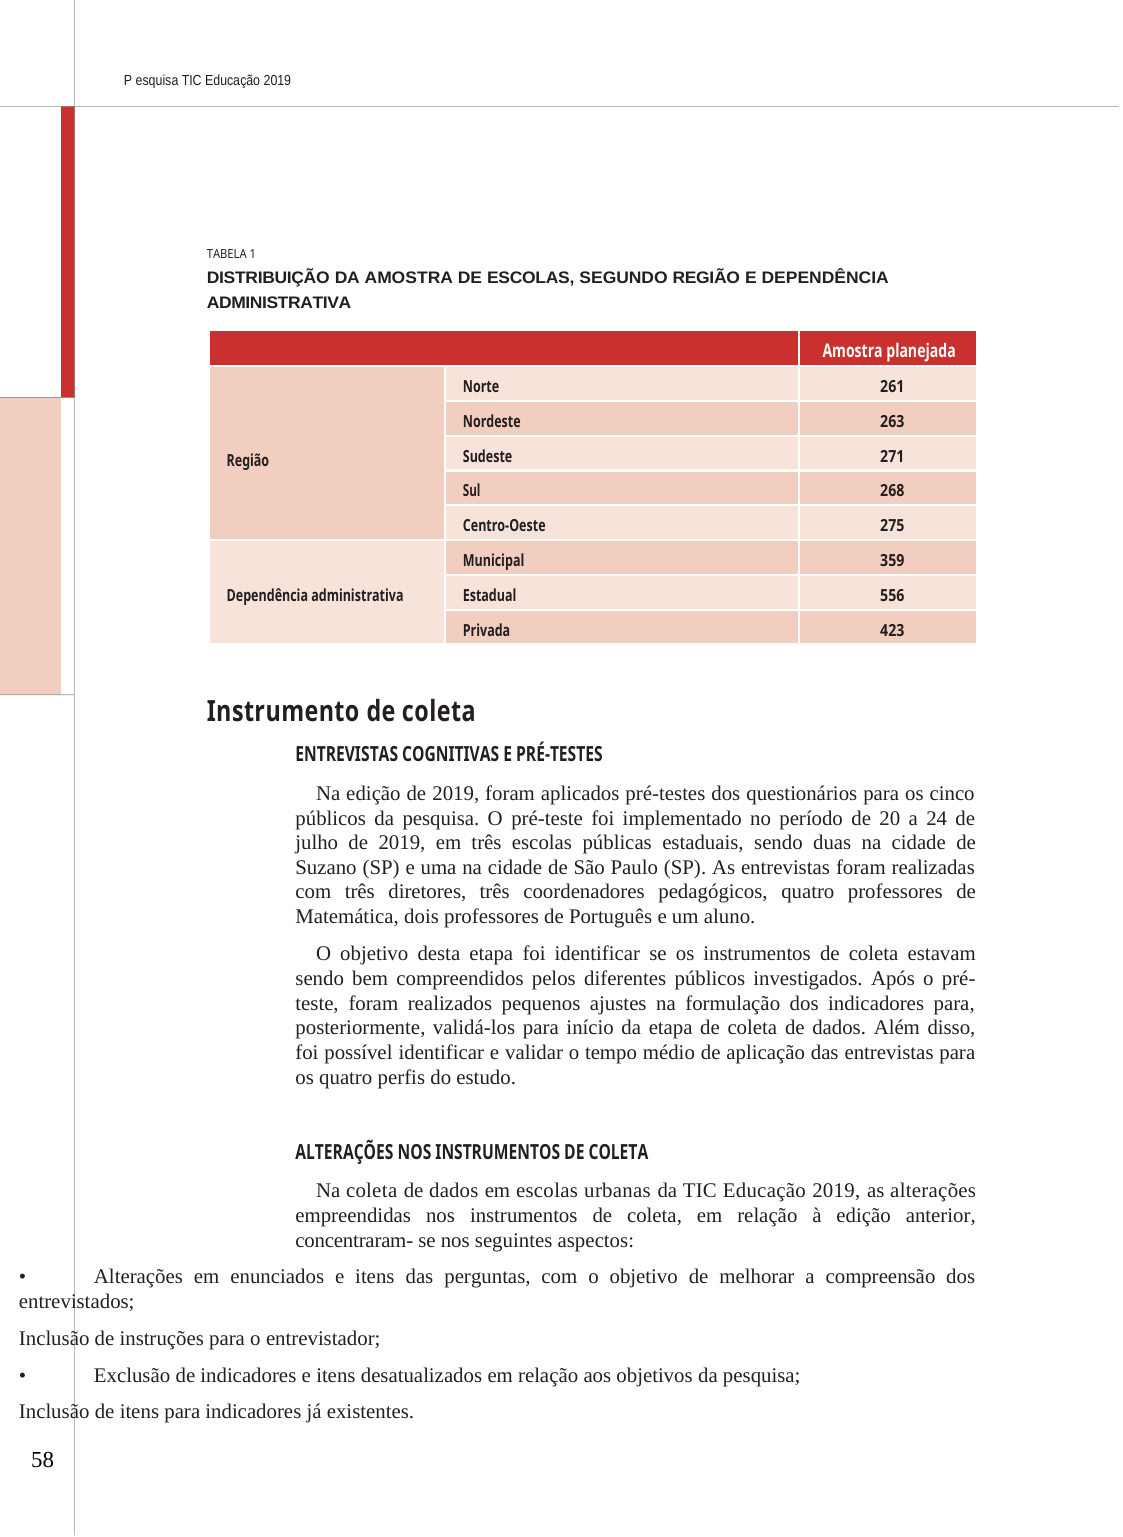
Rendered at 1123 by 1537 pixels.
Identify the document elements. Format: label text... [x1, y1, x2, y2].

table_header Amostra planejada [800, 331, 976, 365]
list Alterações em enunciados e itens das perguntas, com o objetivo de melhorar a compreensão dos entrevistados; [75, 1264, 976, 1313]
table_cell 261 [800, 367, 976, 400]
table_cell Sudeste [446, 437, 798, 469]
table_cell 275 [800, 506, 976, 539]
text O objetivo desta etapa foi identificar se os instrumentos de coleta estavam sendo bem compreendidos pelos diferentes públicos investigados. Após o pré-teste, foram realizados pequenos ajustes na formulação dos indicadores para, posteriormente, validá-los para início da etapa de coleta de dados. Além disso, foi possível identificar e validar o tempo médio de aplicação das entrevistas para os quatro perfis do estudo. [295, 941, 976, 1089]
list Alterações em enunciados e itens das perguntas, com o objetivo de melhorar a compreensão dos entrevistados; [19, 1264, 74, 1313]
subtitle Instrumento de coleta [207, 690, 1075, 729]
table_cell 556 [800, 576, 976, 609]
text DISTRIBUIÇÃO DA AMOSTRA DE ESCOLAS, SEGUNDO REGIÃO E DEPENDÊNCIA ADMINISTRATIVA [207, 268, 942, 312]
table_cell [210, 541, 444, 574]
table_cell Dependência administrativa [210, 574, 444, 643]
table_cell Norte [446, 367, 798, 400]
table_cell 359 [800, 541, 976, 574]
table_cell Centro-Oeste [446, 506, 798, 539]
table_cell Municipal [446, 541, 798, 574]
subtitle ENTREVISTAS COGNITIVAS E PRÉ-TESTES [295, 739, 1075, 768]
list Exclusão de indicadores e itens desatualizados em relação aos objetivos da pesquisa; [75, 1363, 975, 1387]
text Na edição de 2019, foram aplicados pré-testes dos questionários para os cinco públicos da pesquisa. O pré-teste foi implementado no período de 20 a 24 de julho de 2019, em três escolas públicas estaduais, sendo duas na cidade de Suzano (SP) e uma na cidade de São Paulo (SP). As entrevistas foram realizadas com três diretores, três coordenadores pedagógicos, quatro professores de Matemática, dois professores de Português e um aluno. [295, 781, 976, 928]
table_cell 423 [800, 611, 976, 643]
list Inclusão de itens para indicadores já existentes. [75, 1399, 1075, 1423]
table_cell 271 [800, 437, 976, 469]
subtitle ALTERAÇÕES NOS INSTRUMENTOS DE COLETA [295, 1137, 1075, 1165]
list Inclusão de instruções para o entrevistador; [75, 1326, 1075, 1350]
table_cell 268 [800, 472, 976, 504]
table_header [210, 331, 798, 365]
table_cell 263 [800, 402, 976, 435]
list Inclusão de instruções para o entrevistador; [0, 1326, 74, 1350]
text TABELA 1 [207, 245, 1075, 262]
table_cell Região [210, 367, 444, 539]
list Inclusão de itens para indicadores já existentes. [0, 1399, 74, 1423]
table_cell Estadual [446, 576, 798, 609]
text Na coleta de dados em escolas urbanas da TIC Educação 2019, as alterações empreendidas nos instrumentos de coleta, em relação à edição anterior, concentraram- se nos seguintes aspectos: [295, 1178, 976, 1252]
table_cell Nordeste [446, 402, 798, 435]
table_cell Sul [446, 472, 798, 504]
table_cell Privada [446, 611, 798, 643]
